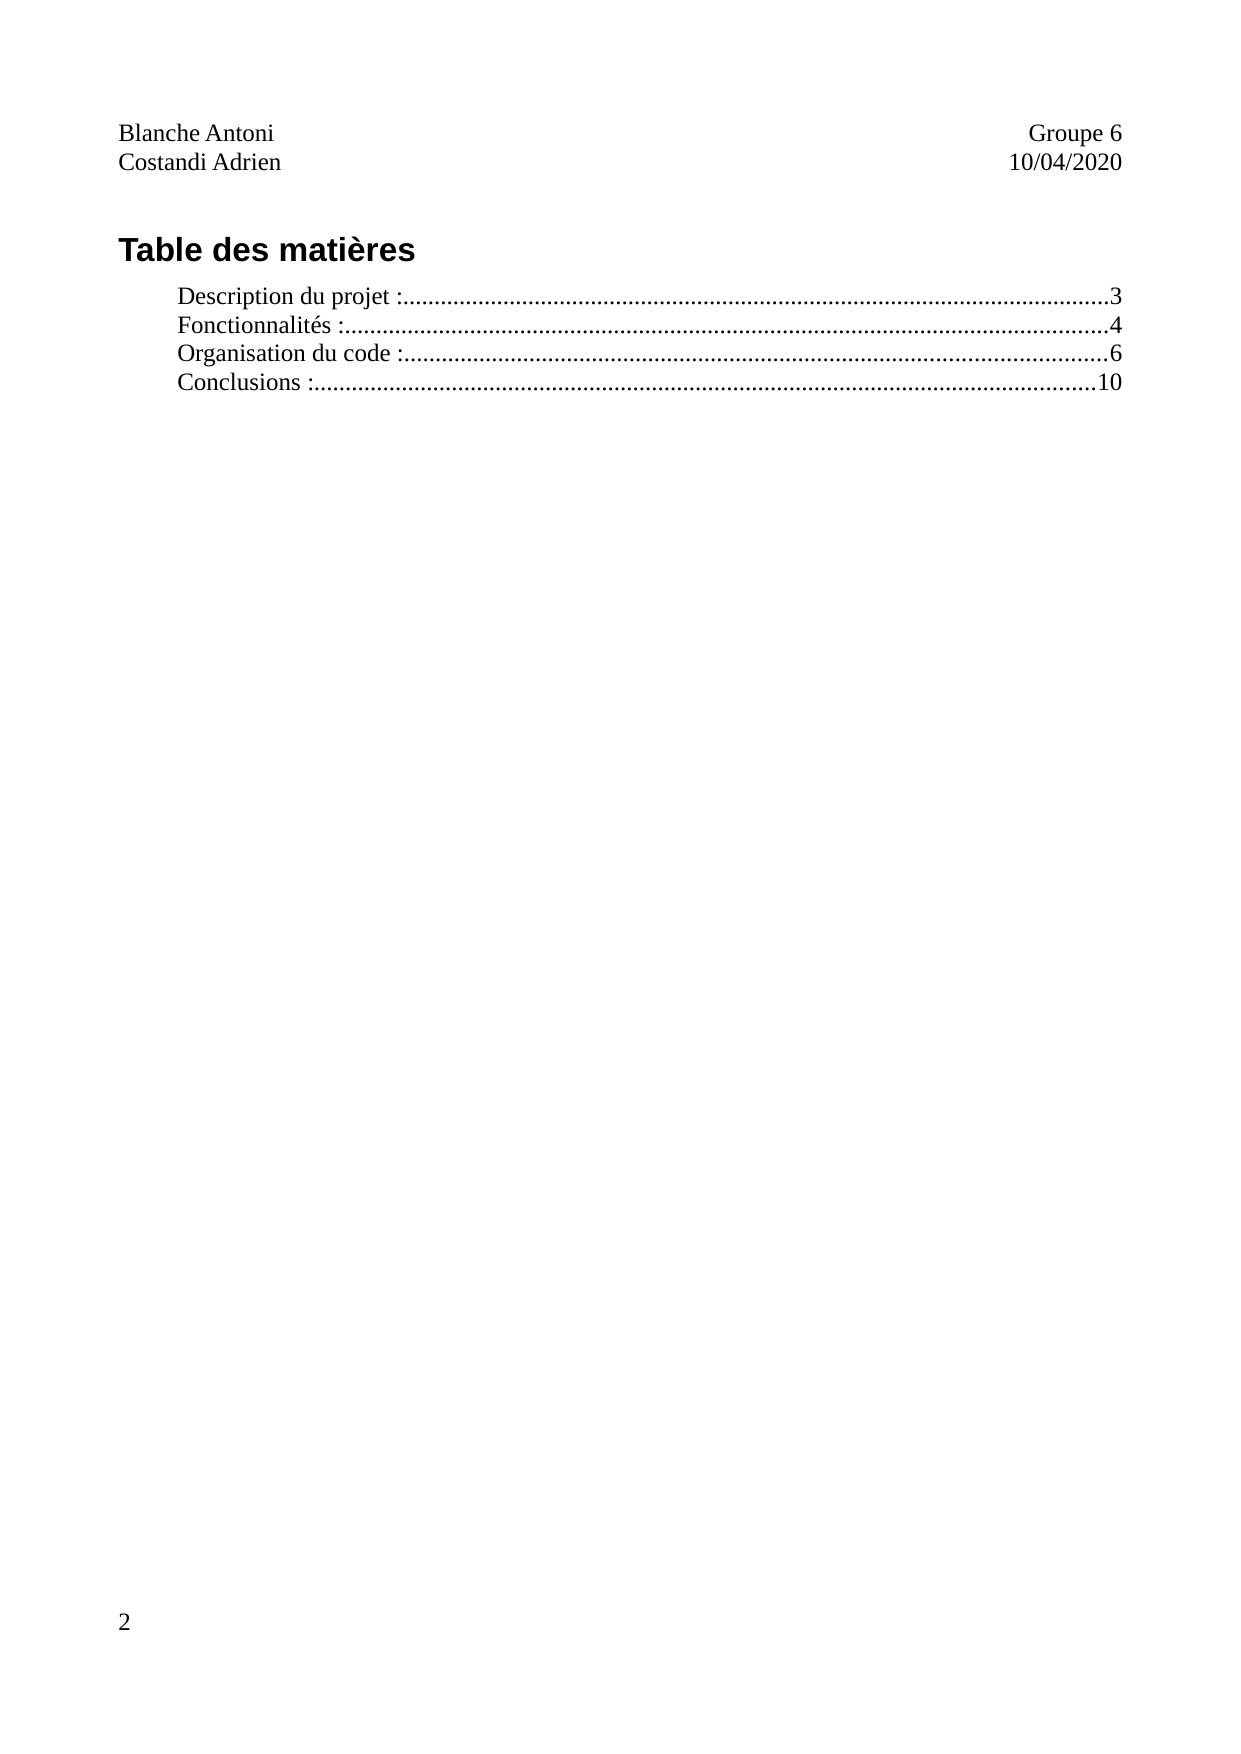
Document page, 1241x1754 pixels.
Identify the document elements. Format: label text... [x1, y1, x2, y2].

subtitle Table des matières [118, 230, 1122, 268]
text Organisation du code : 6 [177, 338, 1122, 367]
text Fonctionnalités : 4 [177, 310, 1122, 338]
text Conclusions : 10 [177, 367, 1122, 396]
text Description du projet : 3 [177, 281, 1122, 310]
